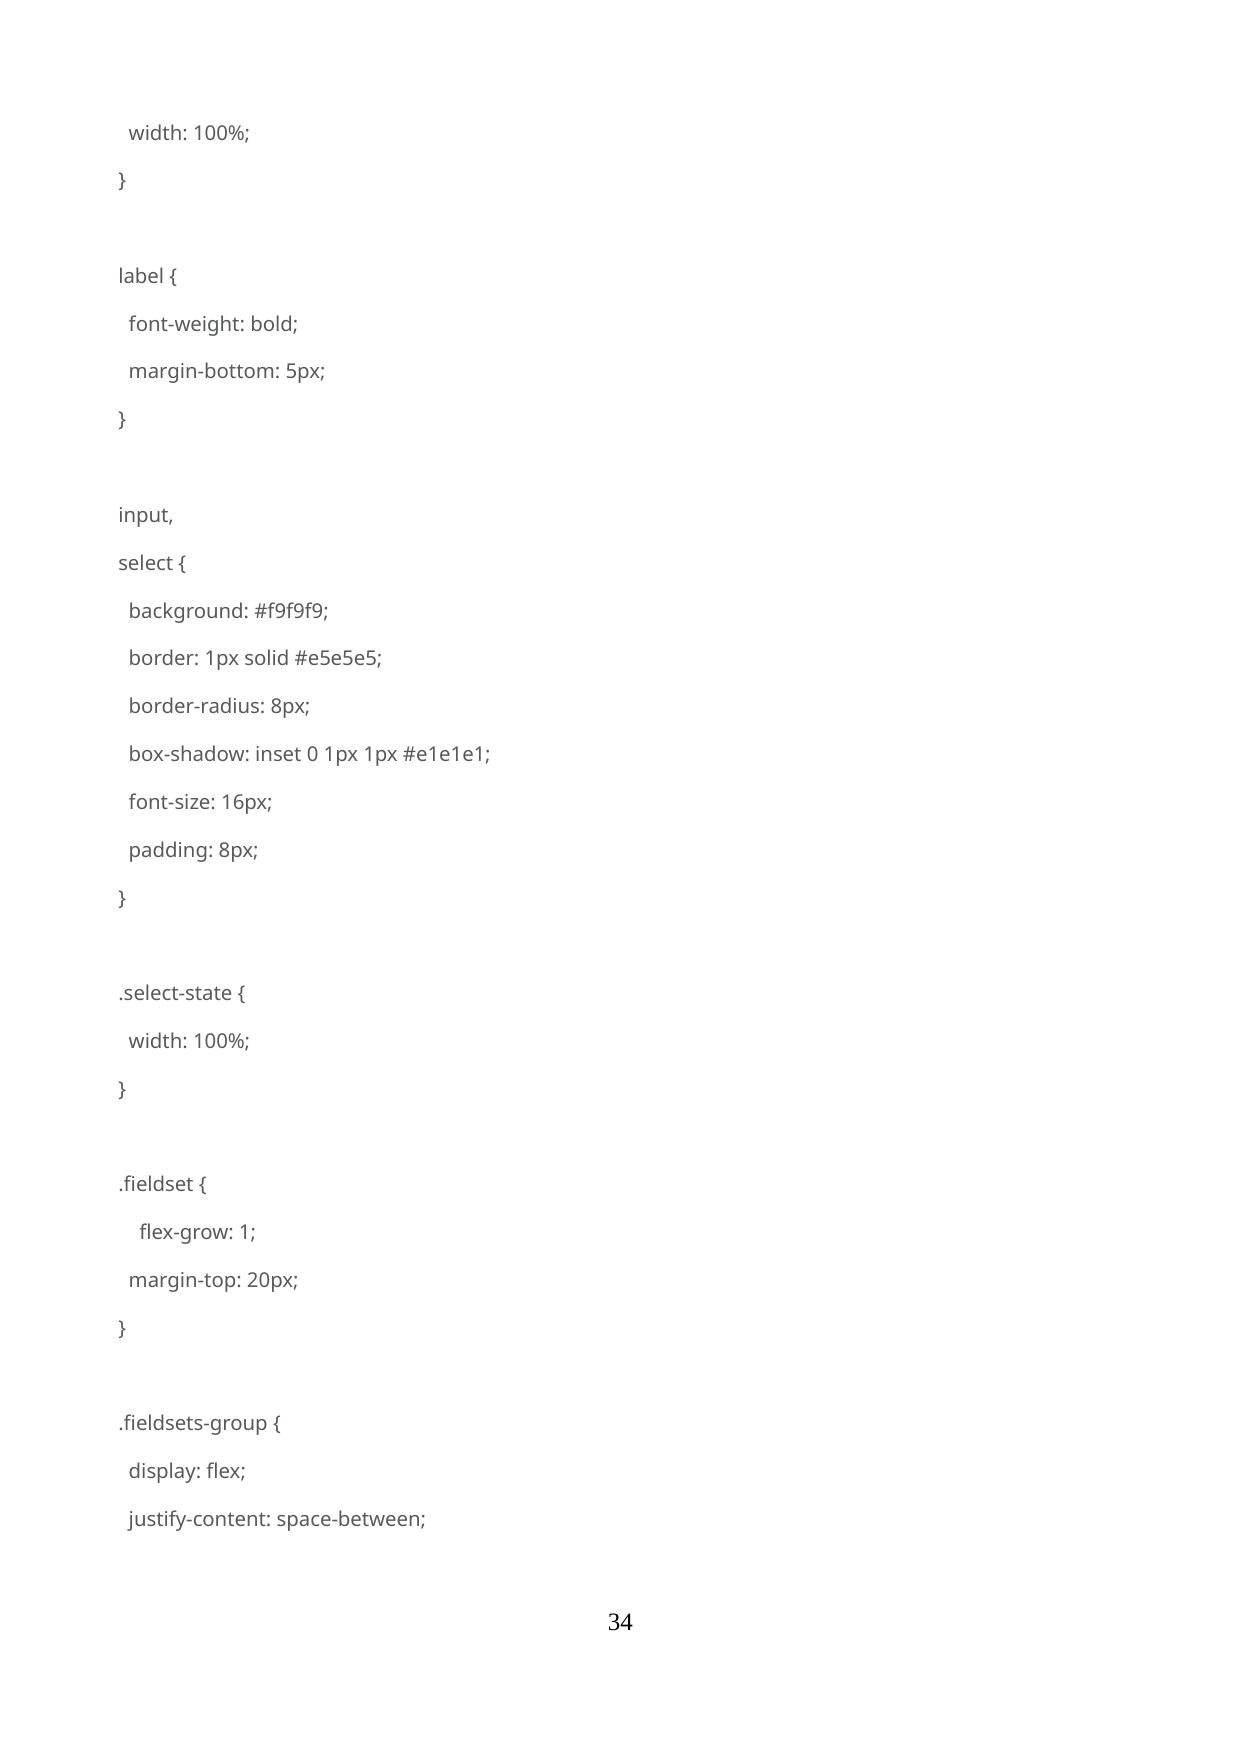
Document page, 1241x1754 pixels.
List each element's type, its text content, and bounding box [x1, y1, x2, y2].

text margin-bottom: 5px; [118, 357, 1122, 385]
text } [118, 405, 1122, 433]
text justify-content: space-between; [118, 1505, 1122, 1532]
text flex-grow: 1; [118, 1218, 1122, 1246]
text padding: 8px; [118, 835, 1122, 863]
text font-weight: bold; [118, 309, 1122, 337]
text } [118, 883, 1122, 911]
text .fieldsets-group { [118, 1409, 1122, 1437]
text .fieldset { [118, 1170, 1122, 1198]
text } [118, 1313, 1122, 1341]
text input, [118, 501, 1122, 528]
text label { [118, 262, 1122, 289]
text select { [118, 548, 1122, 576]
text background: #f9f9f9; [118, 596, 1122, 624]
text box-shadow: inset 0 1px 1px #e1e1e1; [118, 740, 1122, 767]
text .select-state { [118, 979, 1122, 1006]
text display: flex; [118, 1457, 1122, 1484]
text } [118, 1074, 1122, 1102]
text width: 100%; [118, 1027, 1122, 1054]
text } [118, 166, 1122, 194]
text font-size: 16px; [118, 787, 1122, 815]
text margin-top: 20px; [118, 1266, 1122, 1293]
text width: 100%; [118, 118, 1122, 146]
text border: 1px solid #e5e5e5; [118, 644, 1122, 672]
text border-radius: 8px; [118, 692, 1122, 719]
